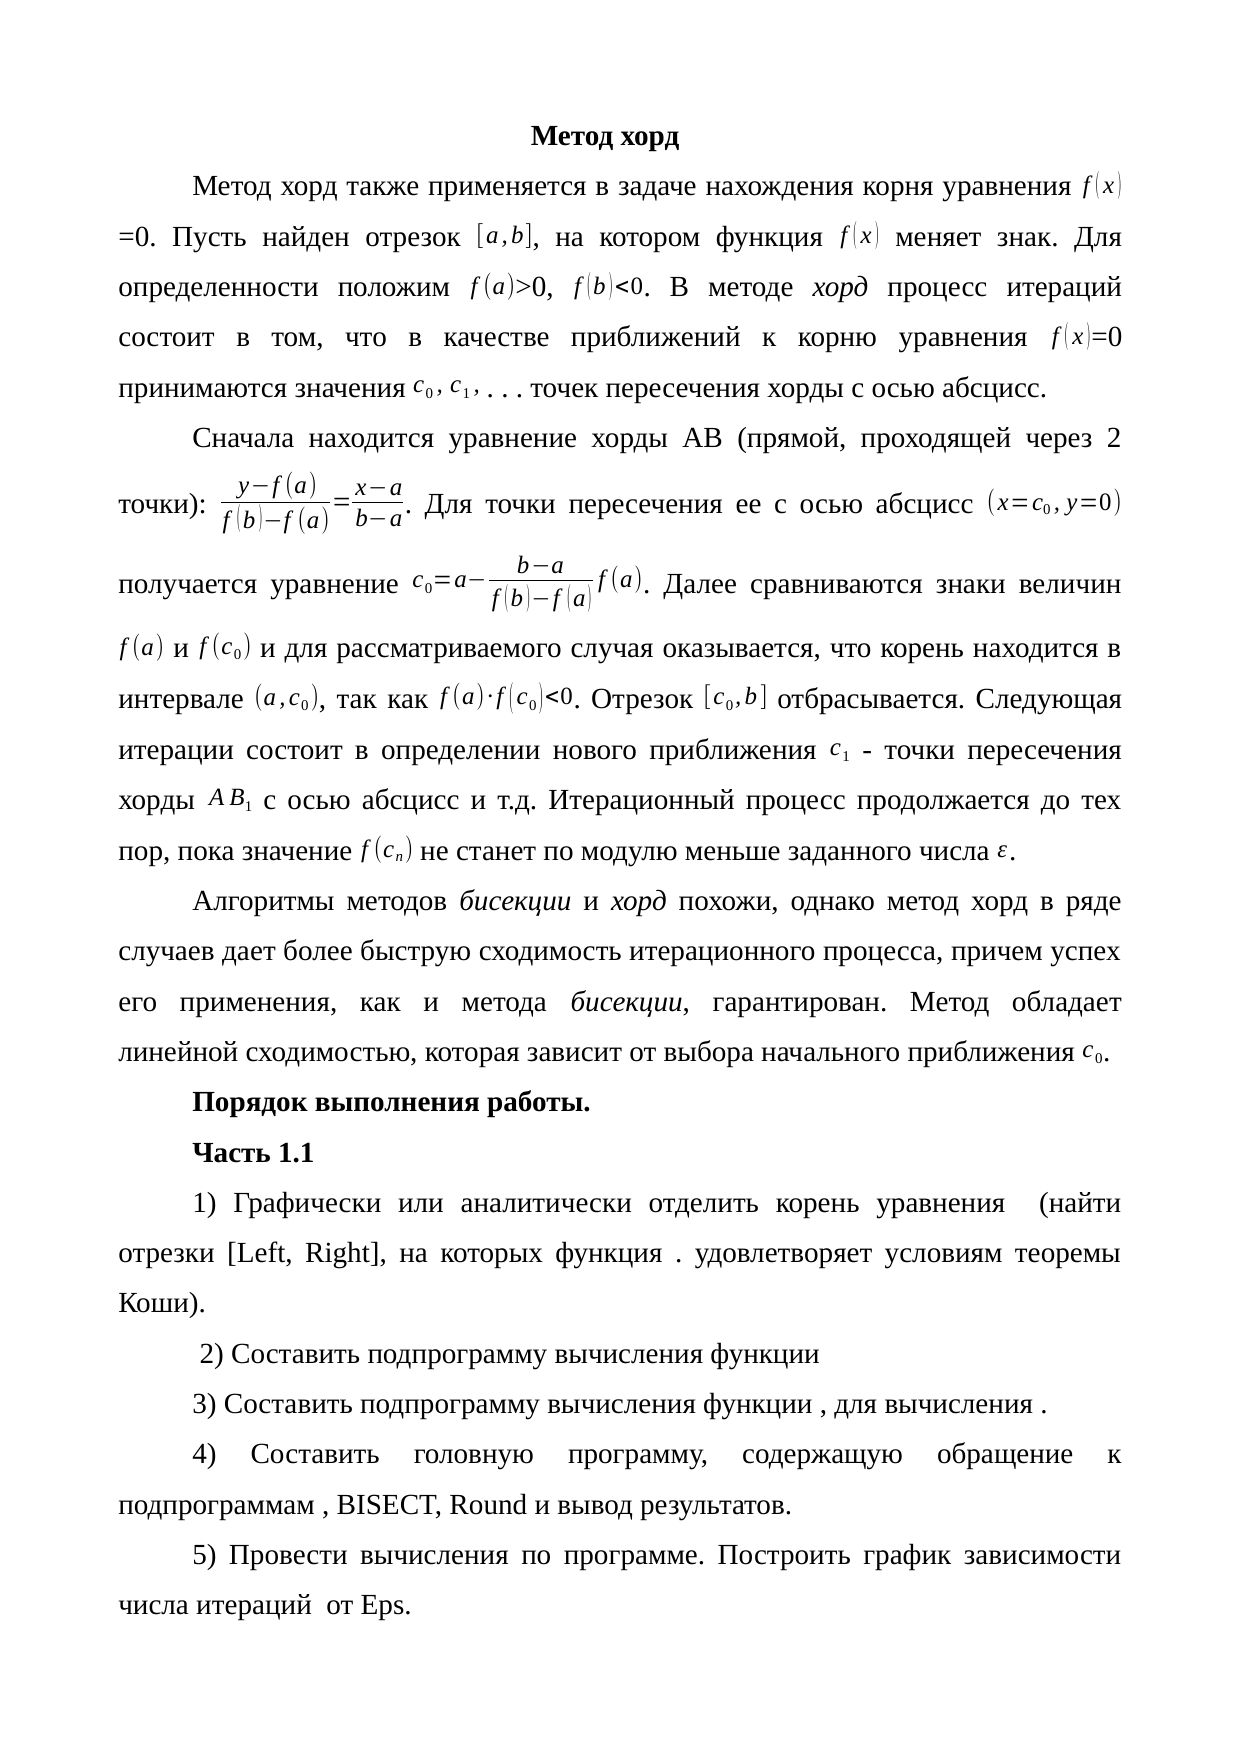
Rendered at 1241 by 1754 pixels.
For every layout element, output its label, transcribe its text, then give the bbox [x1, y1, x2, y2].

text 4) Составить головную программу, содержащую обращение к подпрограммам , BISECT, Round и вывод результатов. [118, 1437, 1122, 1520]
text 5) Провести вычисления по программе. Построить график зависимости числа итераций от Eps. [118, 1537, 1122, 1621]
text 3) Составить подпрограмму вычисления функции , для вычисления . [118, 1386, 1122, 1420]
text 2) Составить подпрограмму вычисления функции [118, 1336, 1122, 1369]
text Метод хорд [118, 118, 1122, 152]
text Часть 1.1 [118, 1135, 1122, 1168]
text Алгоритмы методов бисекции и хорд похожи, однако метод хорд в ряде случаев дает более быструю сходимость итерационного процесса, причем успех его применения, как и метода бисекции, гарантирован. Метод обладает линейной сходимостью, которая зависит от выбора начального приближения . [118, 883, 1122, 1068]
text 1) Графически или аналитически отделить корень уравнения (найти отрезки [Left, Right], на которых функция . удовлетворяет условиям теоремы Коши). [118, 1185, 1122, 1319]
text Сначала находится уравнение хорды АВ (прямой, проходящей через 2 точки): . Для точки пересечения ее с осью абсцисс получается уравнение . Далее сравниваются знаки величин и и для рассматриваемого случая оказывается, что корень находится в интервале , так как . Отрезок отбрасывается. Следующая итерации состоит в определении нового приближения - точки пересечения хорды с осью абсцисс и т.д. Итерационный процесс продолжается до тех пор, пока значение не станет по модулю меньше заданного числа . [118, 420, 1122, 866]
text Порядок выполнения работы. [118, 1084, 1122, 1118]
text Метод хорд также применяется в задаче нахождения корня уравнения =0. Пусть найден отрезок , на котором функция меняет знак. Для определенности положим >0, . В методе хорд процесс итераций состоит в том, что в качестве приближений к корню уравнения =0 принимаются значения . . . точек пересечения хорды с осью абсцисс. [118, 168, 1122, 403]
